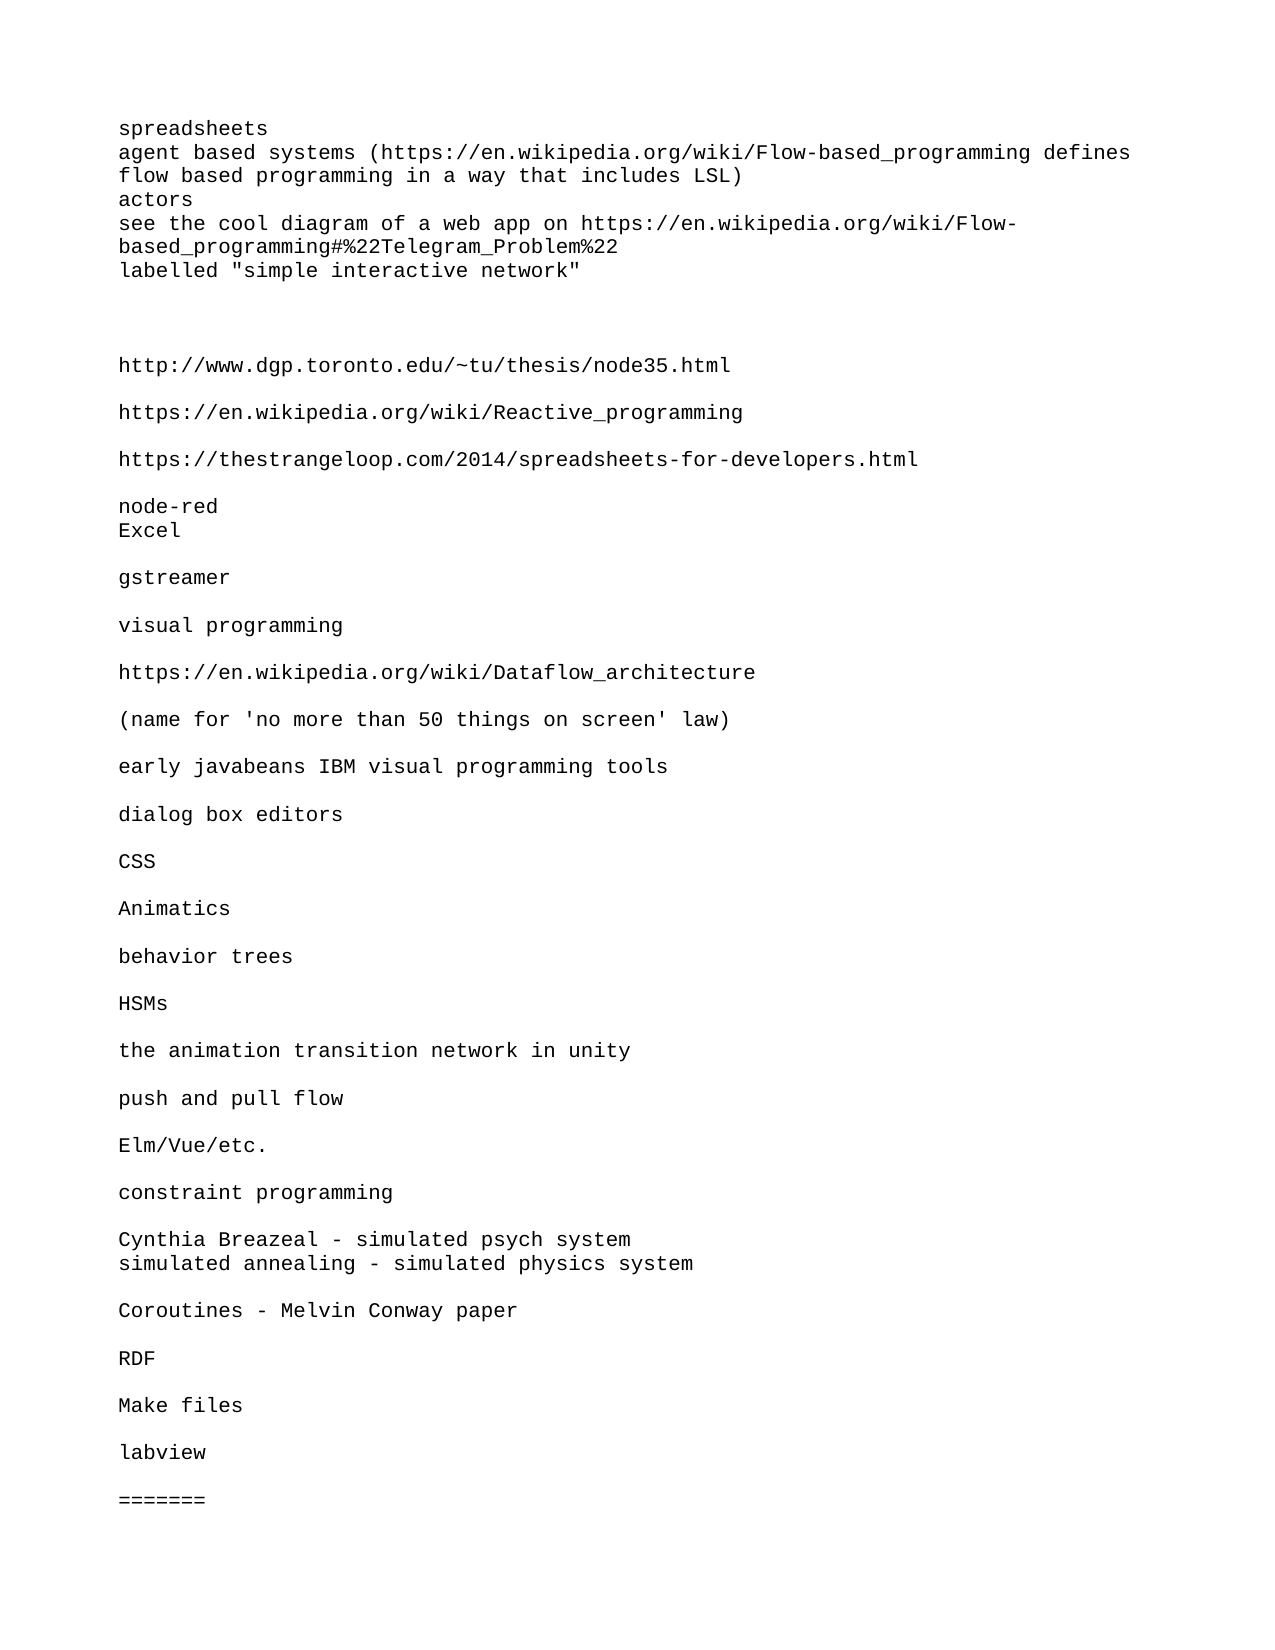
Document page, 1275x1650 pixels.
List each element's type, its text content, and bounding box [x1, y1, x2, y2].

text http://www.dgp.toronto.edu/~tu/thesis/node35.html [118, 354, 1157, 378]
text (name for 'no more than 50 things on screen' law) [118, 709, 1157, 733]
text HSMs [118, 993, 1157, 1017]
text simulated annealing - simulated physics system [118, 1253, 1157, 1277]
text Animatics [118, 898, 1157, 922]
text see the cool diagram of a web app on https://en.wikipedia.org/wiki/Flow-based_programming#%22Telegram_Problem%22 [118, 213, 1157, 260]
text behavior trees [118, 946, 1157, 969]
text Elm/Vue/etc. [118, 1135, 1157, 1158]
text https://en.wikipedia.org/wiki/Reactive_programming [118, 402, 1157, 426]
text node-red [118, 496, 1157, 520]
text CSS [118, 851, 1157, 875]
text ======= [118, 1489, 1157, 1513]
text agent based systems (https://en.wikipedia.org/wiki/Flow-based_programming defines [118, 142, 1157, 165]
text RDF [118, 1348, 1157, 1371]
text https://en.wikipedia.org/wiki/Dataflow_architecture [118, 662, 1157, 686]
text gstreamer [118, 567, 1157, 591]
text actors [118, 189, 1157, 213]
text constraint programming [118, 1182, 1157, 1206]
text labview [118, 1442, 1157, 1466]
text the animation transition network in unity [118, 1040, 1157, 1064]
text https://thestrangeloop.com/2014/spreadsheets-for-developers.html [118, 449, 1157, 473]
text Cynthia Breazeal - simulated psych system [118, 1229, 1157, 1253]
text labelled "simple interactive network" [118, 260, 1157, 284]
text flow based programming in a way that includes LSL) [118, 165, 1157, 189]
text Make files [118, 1395, 1157, 1419]
text Excel [118, 520, 1157, 544]
text Coroutines - Melvin Conway paper [118, 1300, 1157, 1324]
text spreadsheets [118, 118, 1157, 142]
text push and pull flow [118, 1088, 1157, 1111]
text dialog box editors [118, 804, 1157, 827]
text early javabeans IBM visual programming tools [118, 757, 1157, 780]
text visual programming [118, 615, 1157, 638]
